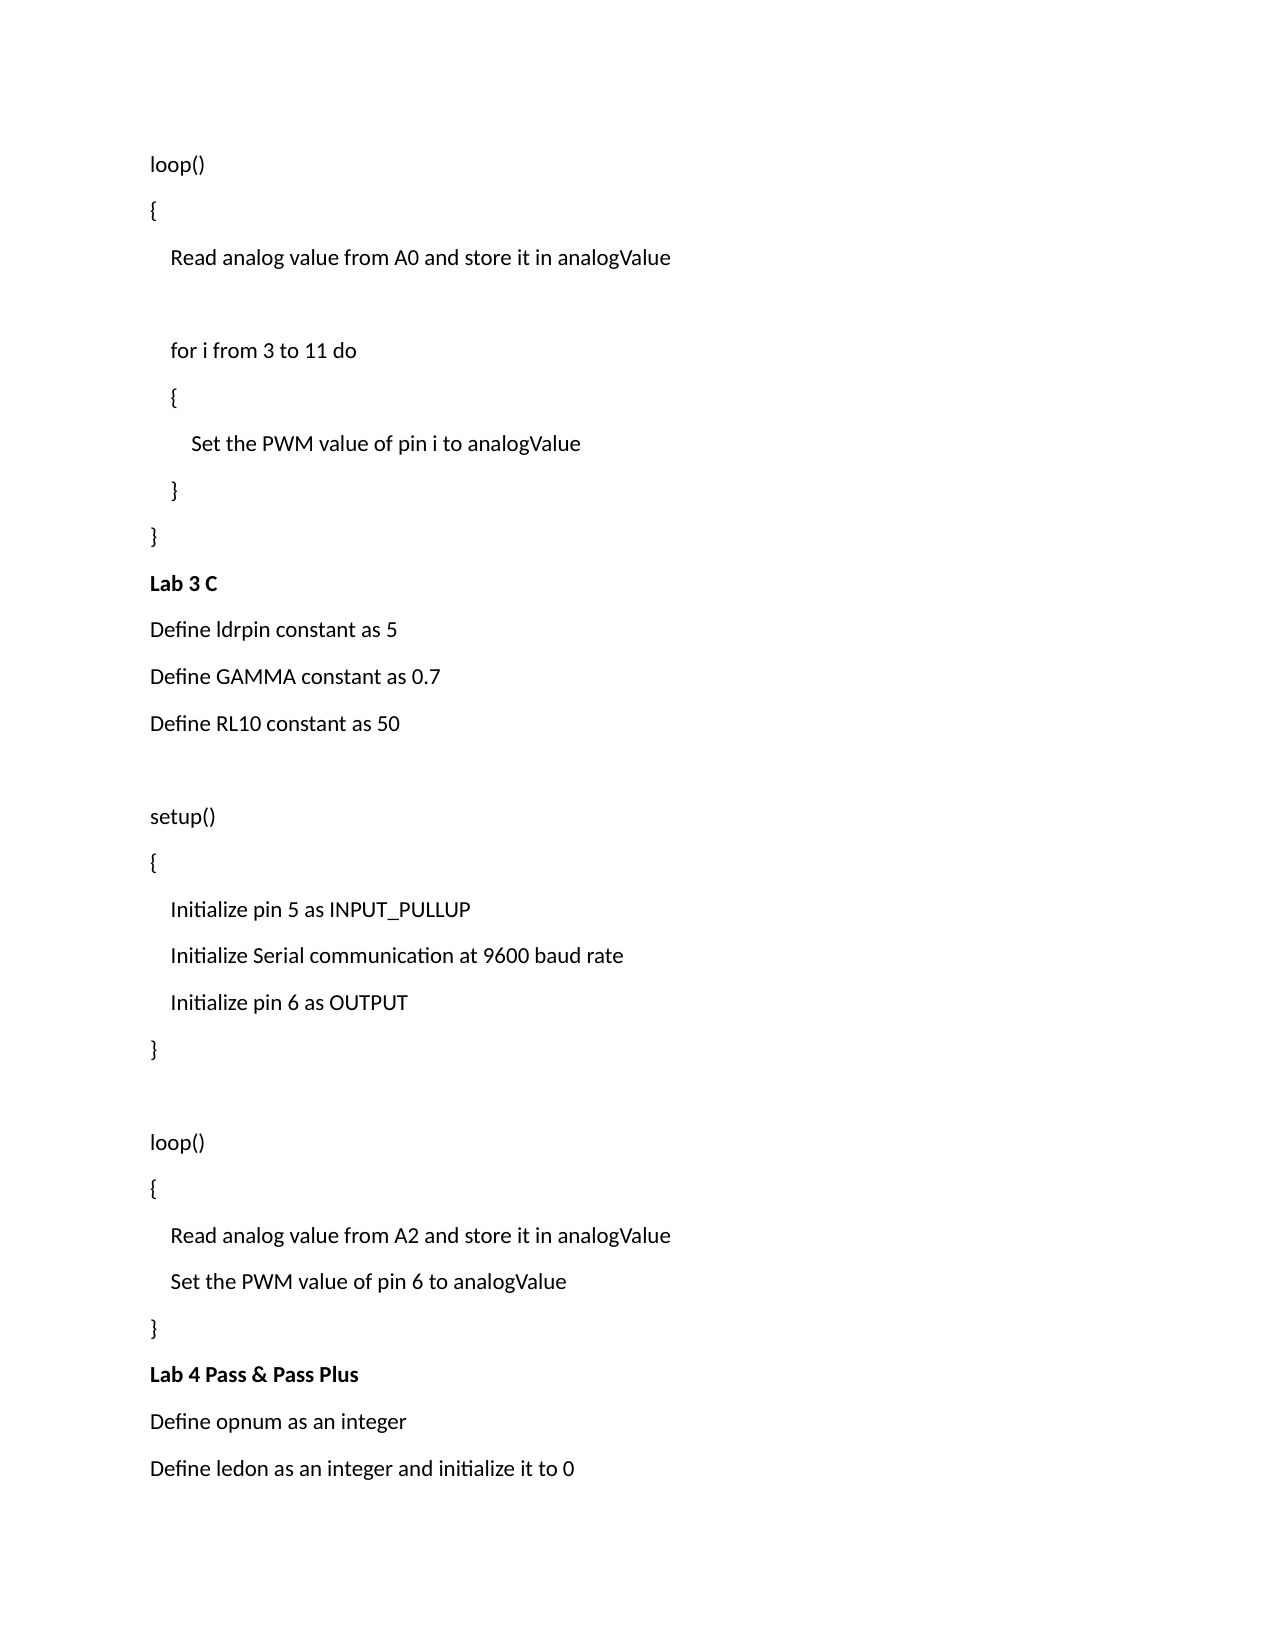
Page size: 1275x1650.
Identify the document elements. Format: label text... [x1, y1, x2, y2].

text Lab 4 Pass & Pass Plus [150, 1361, 1125, 1389]
text for i from 3 to 11 do [150, 336, 1125, 364]
text Define RL10 constant as 50 [150, 709, 1125, 737]
text { [150, 1174, 1125, 1202]
text Read analog value from A2 and store it in analogValue [150, 1221, 1125, 1249]
text Read analog value from A0 and store it in analogValue [150, 243, 1125, 271]
text } [150, 1314, 1125, 1342]
text Define ledon as an integer and initialize it to 0 [150, 1454, 1125, 1482]
text { [150, 848, 1125, 876]
text } [150, 476, 1125, 504]
text Lab 3 C [150, 569, 1125, 597]
text Define GAMMA constant as 0.7 [150, 662, 1125, 690]
text Initialize Serial communication at 9600 baud rate [150, 942, 1125, 969]
text { [150, 383, 1125, 411]
text } [150, 522, 1125, 551]
text } [150, 1035, 1125, 1063]
text Define opnum as an integer [150, 1407, 1125, 1435]
text Define ldrpin constant as 5 [150, 616, 1125, 644]
text Initialize pin 6 as OUTPUT [150, 988, 1125, 1016]
text setup() [150, 802, 1125, 830]
text loop() [150, 150, 1125, 178]
text Initialize pin 5 as INPUT_PULLUP [150, 895, 1125, 923]
text loop() [150, 1128, 1125, 1156]
text { [150, 197, 1125, 224]
text Set the PWM value of pin 6 to analogValue [150, 1267, 1125, 1296]
text Set the PWM value of pin i to analogValue [150, 429, 1125, 457]
